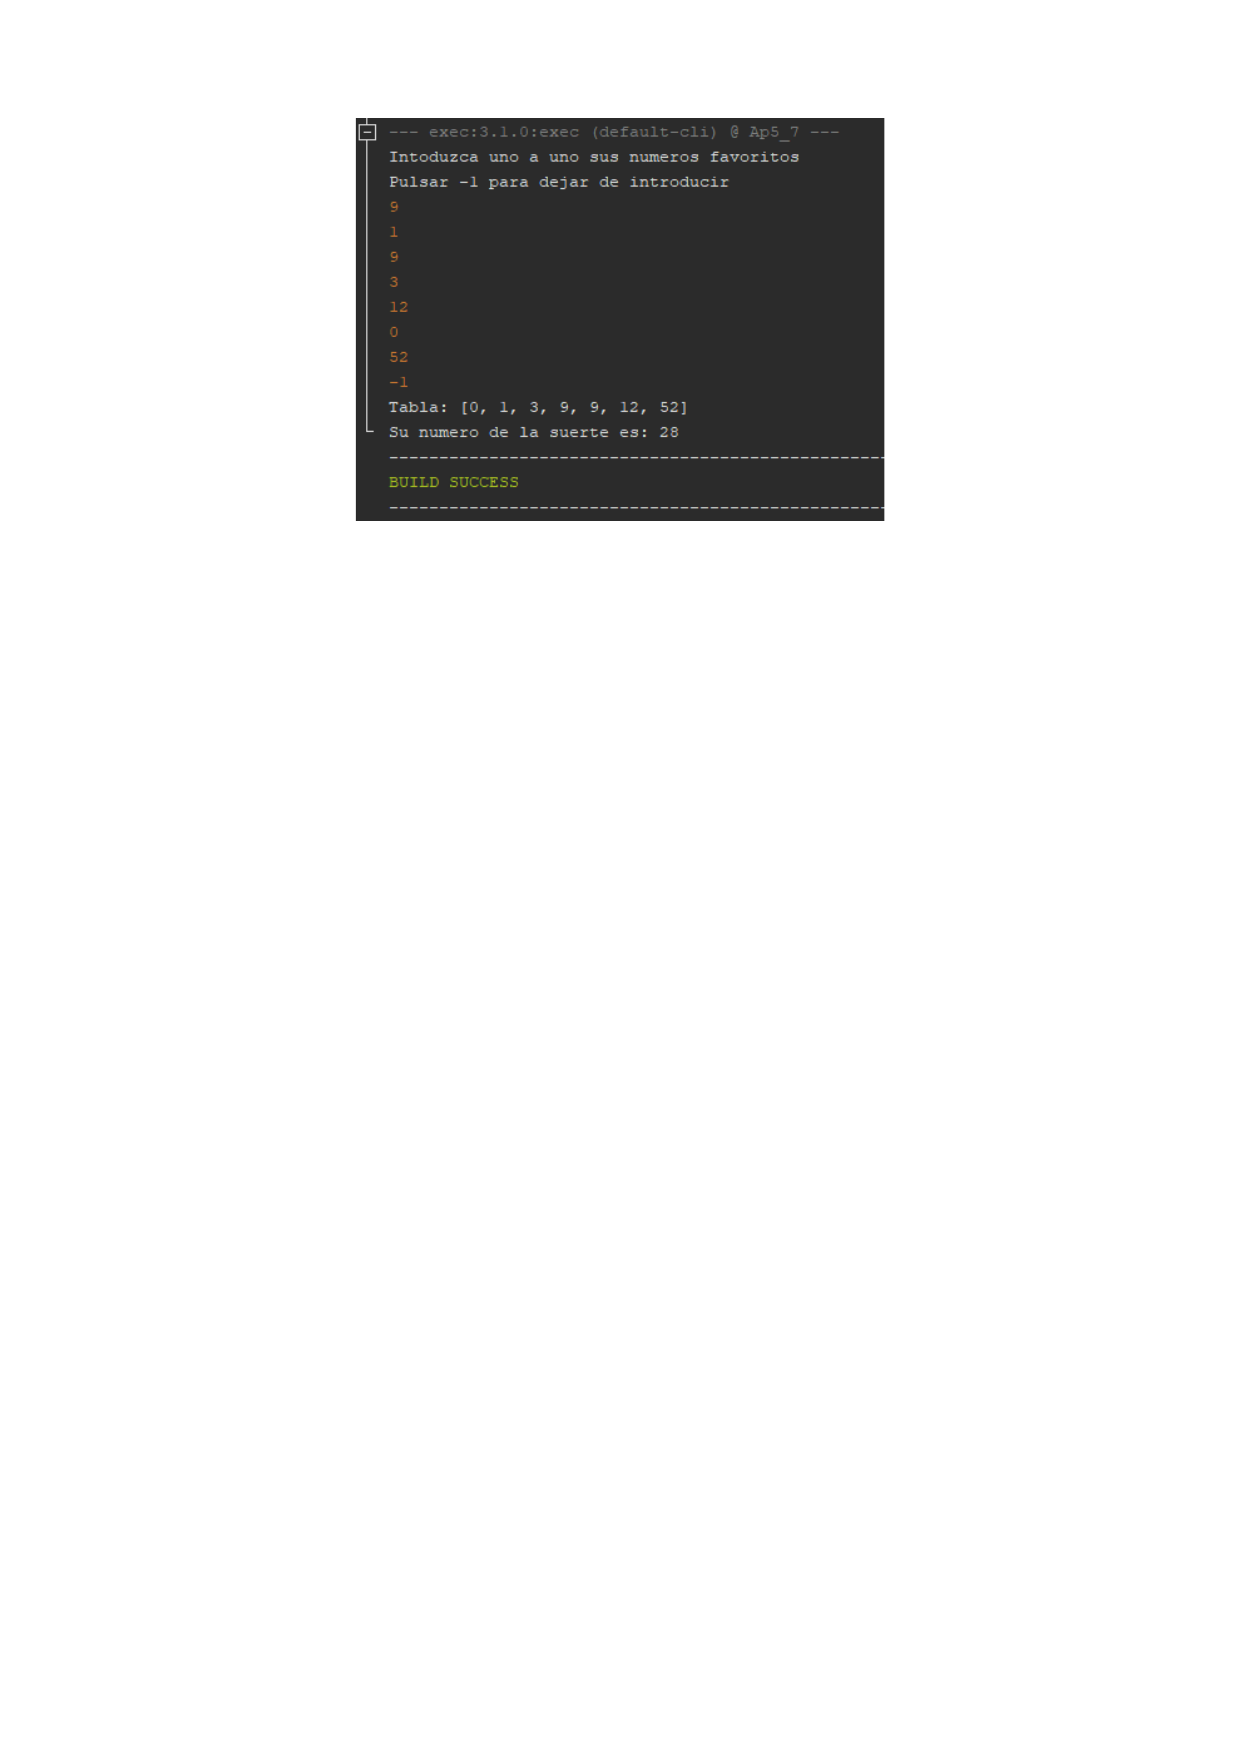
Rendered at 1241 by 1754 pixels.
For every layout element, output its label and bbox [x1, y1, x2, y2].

picture [355, 118, 885, 521]
